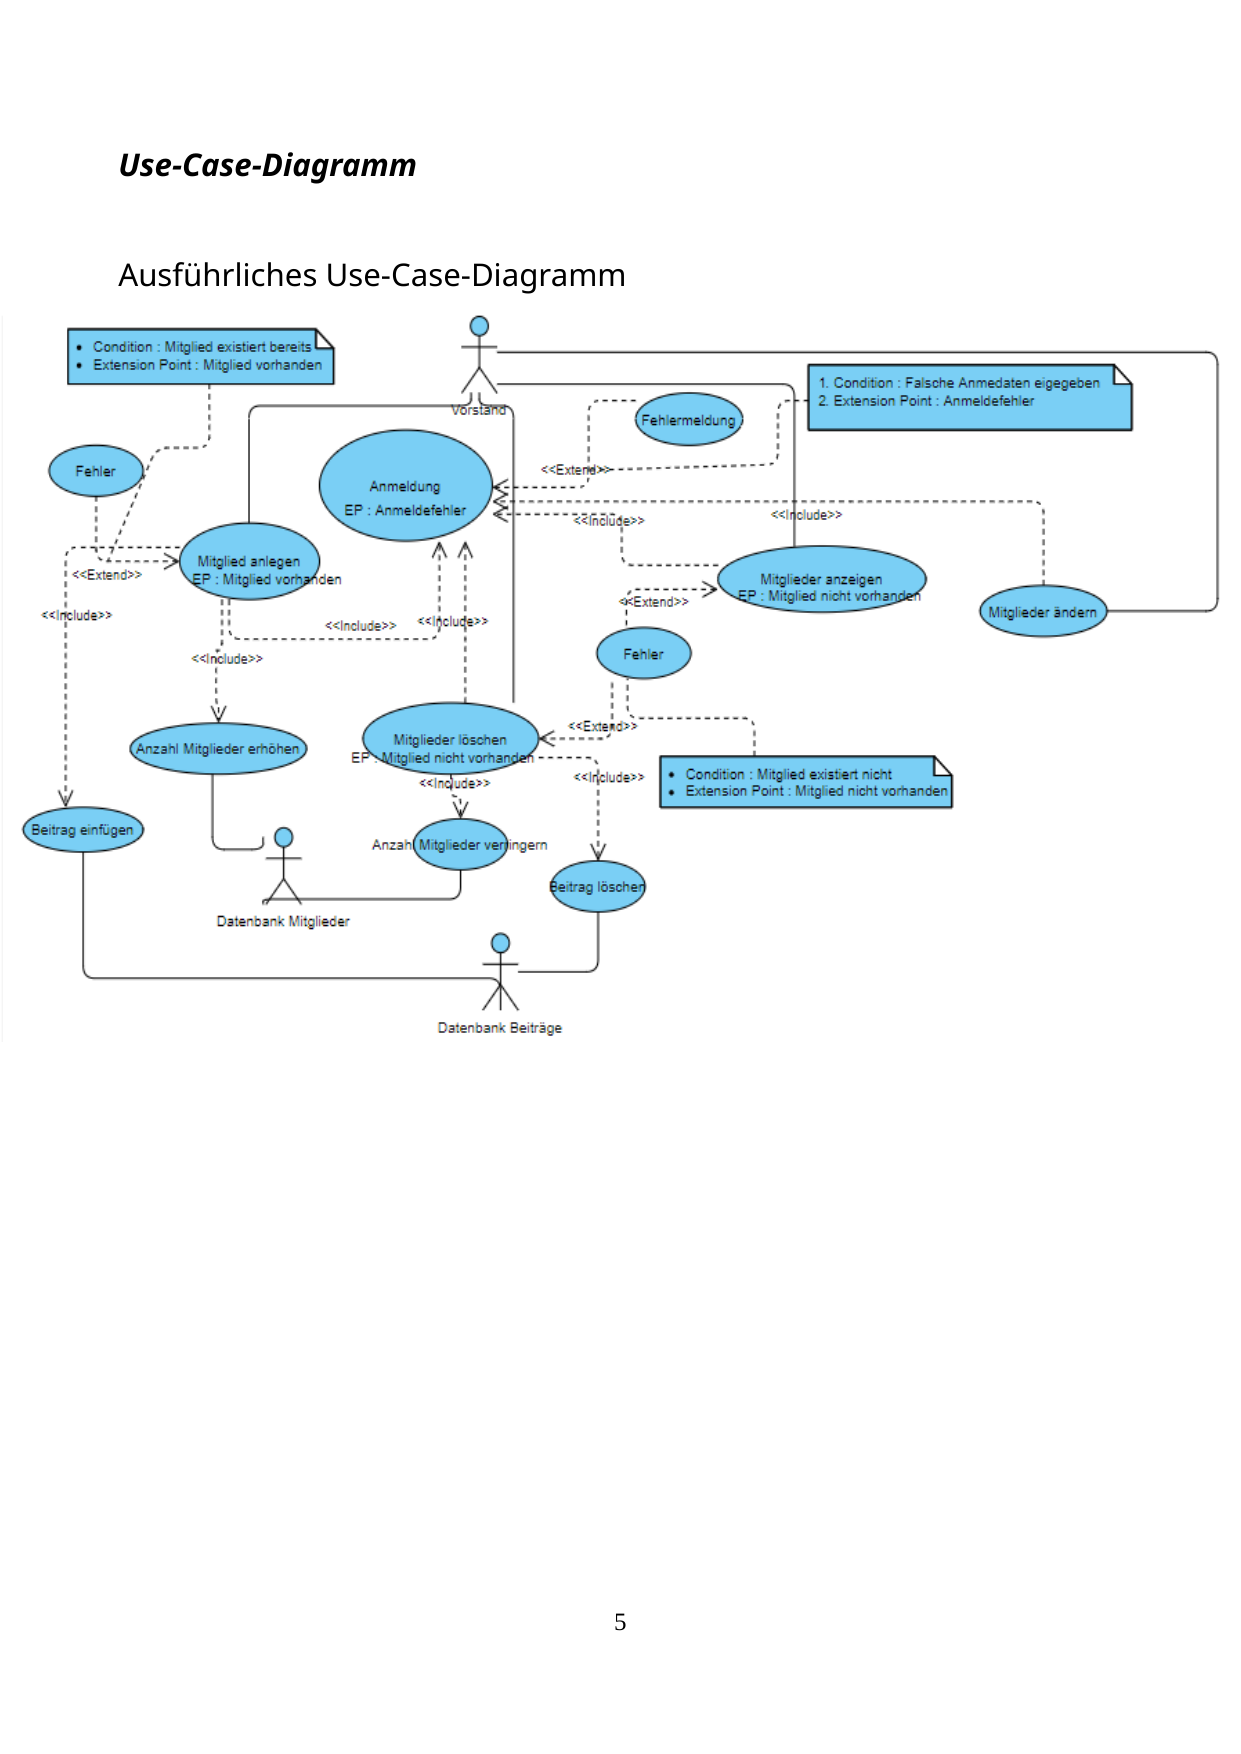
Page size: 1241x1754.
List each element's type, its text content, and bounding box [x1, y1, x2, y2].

text Ausführliches Use-Case-Diagramm [118, 253, 1122, 296]
picture [1, 304, 1240, 1042]
subtitle Use-Case-Diagramm [118, 143, 1122, 186]
